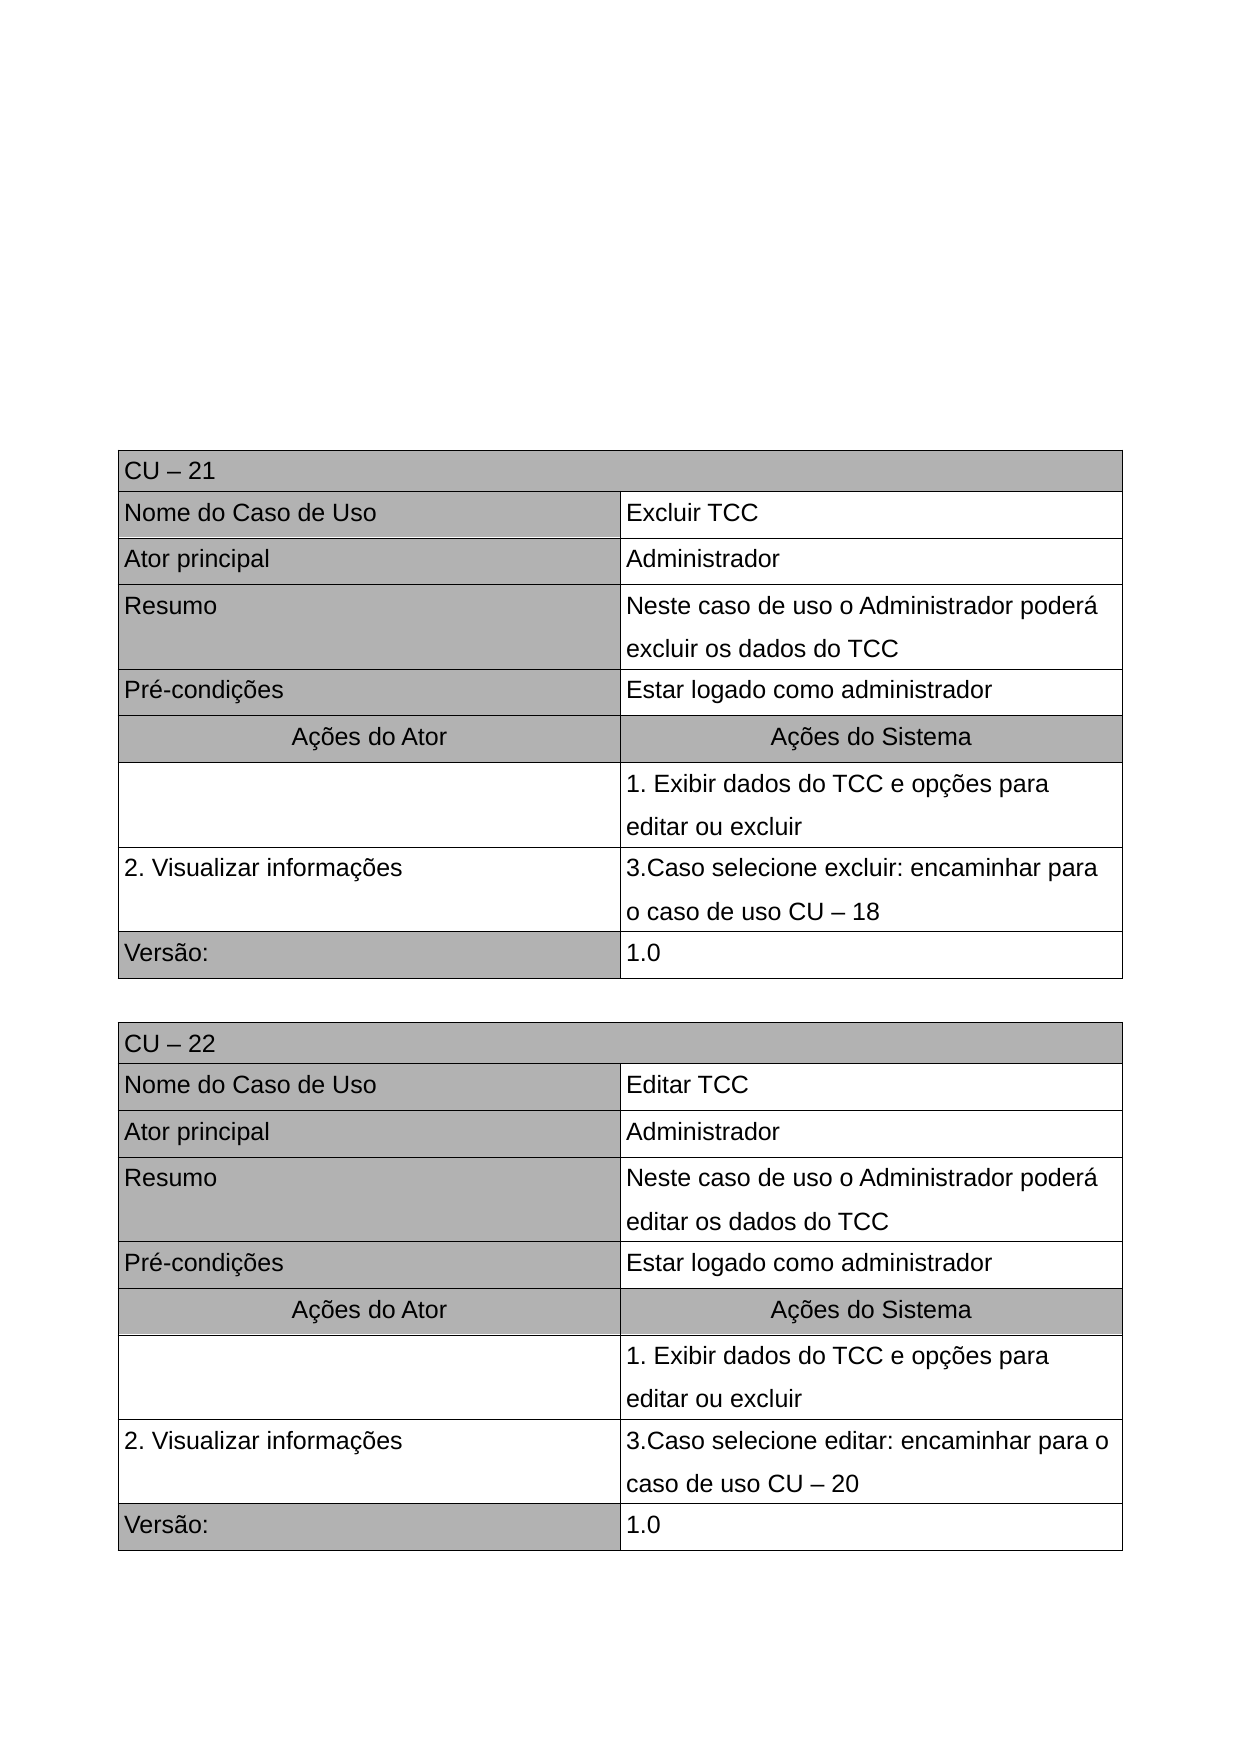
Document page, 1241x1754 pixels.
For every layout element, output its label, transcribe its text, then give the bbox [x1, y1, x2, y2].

table_cell Excluir TCC [621, 492, 1122, 537]
table_cell 2. Visualizar informações [119, 1420, 620, 1503]
table_cell Ator principal [119, 1111, 620, 1157]
table_cell Neste caso de uso o Administrador poderá editar os dados do TCC [621, 1158, 1122, 1241]
table_cell [119, 1336, 620, 1419]
table_cell Versão: [119, 932, 620, 978]
table_cell Nome do Caso de Uso [119, 1064, 620, 1110]
table_cell Administrador [621, 539, 1122, 584]
table_cell Pré-condições [119, 670, 620, 715]
table_cell 3.Caso selecione editar: encaminhar para o caso de uso CU – 20 [621, 1420, 1122, 1503]
table_cell Pré-condições [119, 1242, 620, 1288]
table_cell 1.0 [621, 932, 1122, 978]
table_cell Resumo [119, 1158, 620, 1241]
table_cell Editar TCC [621, 1064, 1122, 1110]
table_header CU – 22 [119, 1023, 1122, 1063]
table_cell Ações do Sistema [621, 1289, 1122, 1334]
table_cell Neste caso de uso o Administrador poderá excluir os dados do TCC [621, 585, 1122, 669]
table_cell Ações do Sistema [621, 716, 1122, 762]
table_cell 1. Exibir dados do TCC e opções para editar ou excluir [621, 763, 1122, 847]
table_cell 3.Caso selecione excluir: encaminhar para o caso de uso CU – 18 [621, 848, 1122, 931]
table_cell Estar logado como administrador [621, 1242, 1122, 1288]
table_cell Administrador [621, 1111, 1122, 1157]
table_cell 1. Exibir dados do TCC e opções para editar ou excluir [621, 1336, 1122, 1419]
table_cell Versão: [119, 1504, 620, 1550]
table_cell Ator principal [119, 539, 620, 584]
table_header CU – 21 [119, 451, 1122, 491]
table_cell Ações do Ator [119, 1289, 620, 1334]
table_cell Nome do Caso de Uso [119, 492, 620, 537]
table_cell [119, 763, 620, 847]
table_cell Ações do Ator [119, 716, 620, 762]
table_cell 1.0 [621, 1504, 1122, 1550]
table_cell Estar logado como administrador [621, 670, 1122, 715]
table_cell Resumo [119, 585, 620, 669]
table_cell 2. Visualizar informações [119, 848, 620, 931]
